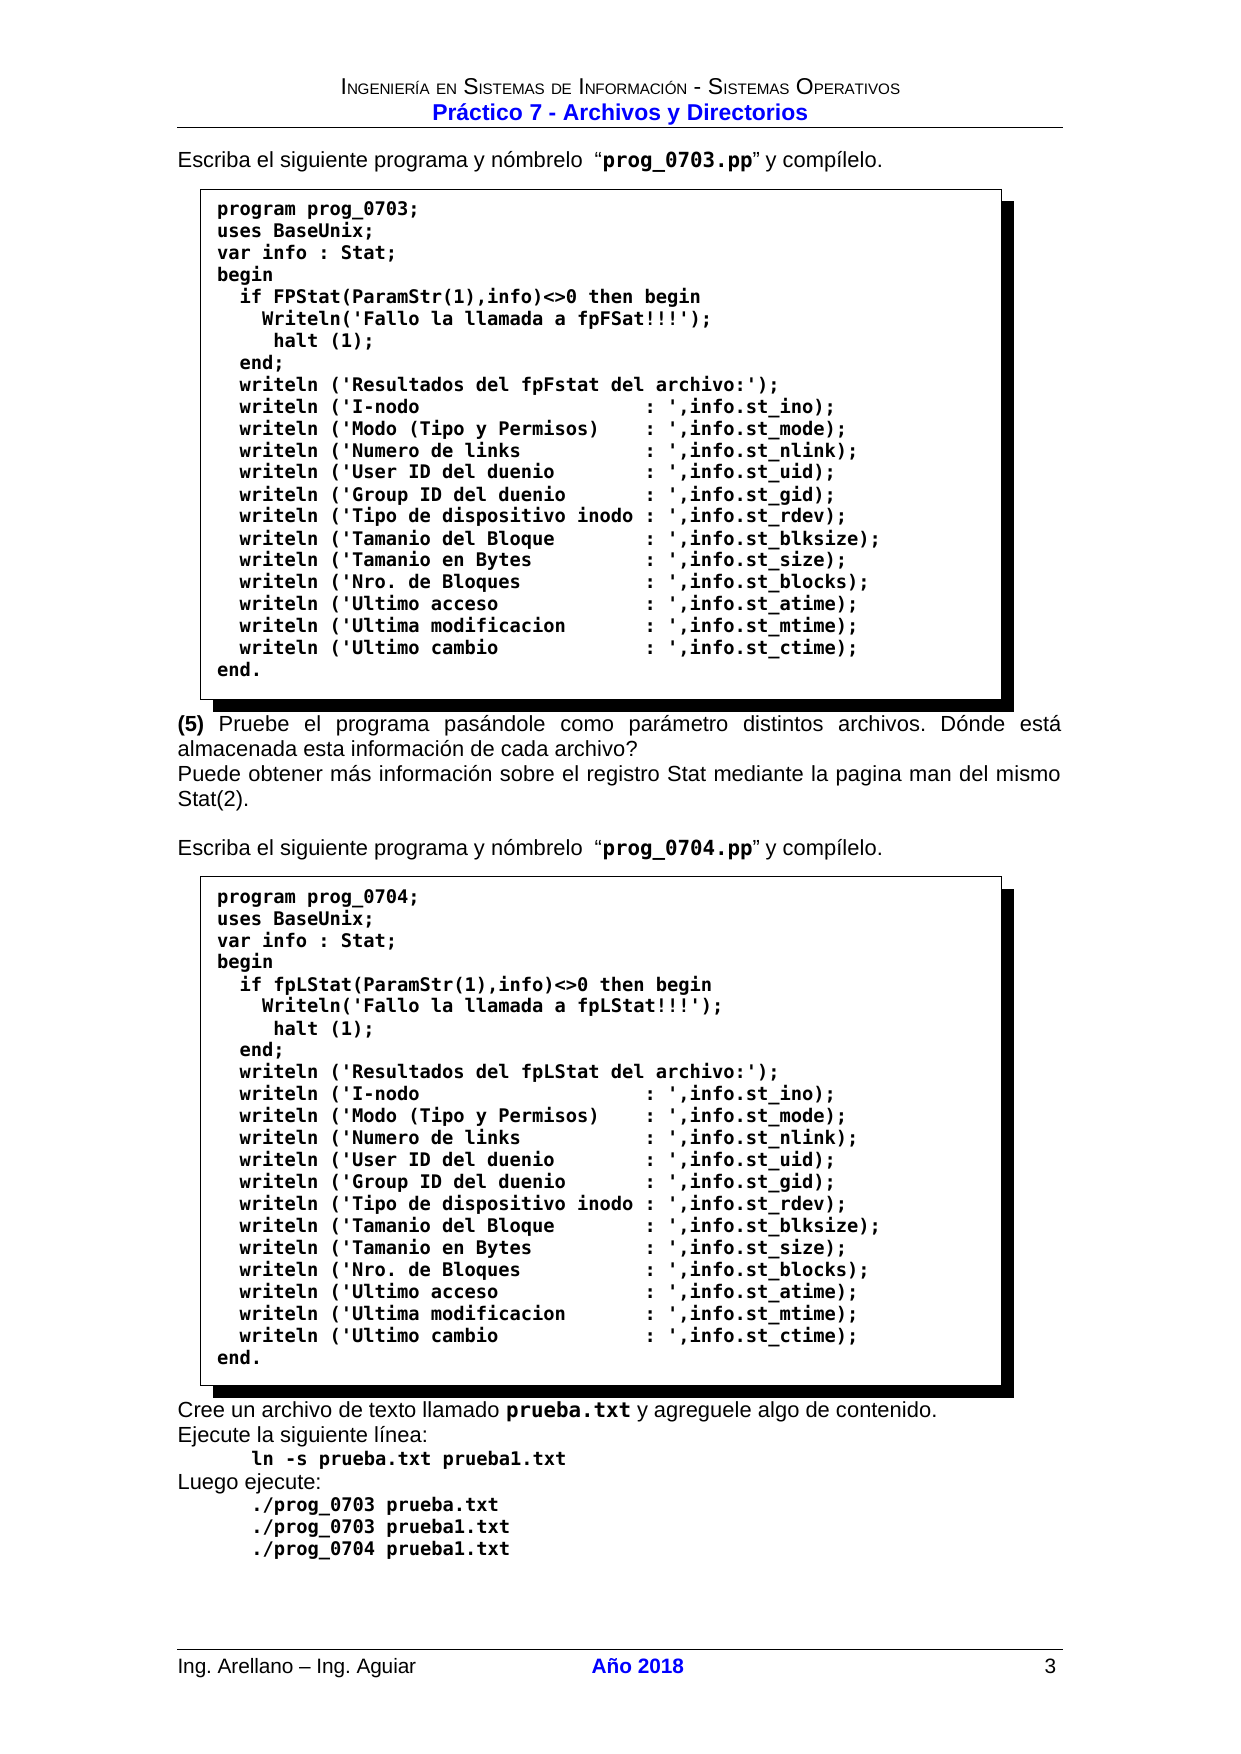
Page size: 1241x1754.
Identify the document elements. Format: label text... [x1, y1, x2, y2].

text Cree un archivo de texto llamado prueba.txt y agreguele algo de contenido. [177, 861, 1063, 1423]
text writeln ('Tamanio en Bytes : ',info.st_size); [217, 1237, 985, 1259]
text writeln ('Numero de links : ',info.st_nlink); [217, 1127, 985, 1149]
text halt (1); [217, 1017, 985, 1039]
text var info : Stat; [217, 242, 985, 264]
text writeln ('Tipo de dispositivo inodo : ',info.st_rdev); [217, 505, 985, 527]
text writeln ('Ultima modificacion : ',info.st_mtime); [217, 615, 985, 637]
text program prog_0703; [217, 198, 985, 220]
text if fpLStat(ParamStr(1),info)<>0 then begin [217, 973, 985, 995]
text begin [217, 951, 985, 973]
text begin [217, 264, 985, 286]
text writeln ('Tamanio en Bytes : ',info.st_size); [217, 549, 985, 571]
text Ejecute la siguiente línea: [177, 1423, 1063, 1447]
text writeln ('Ultimo acceso : ',info.st_atime); [217, 593, 985, 615]
text uses BaseUnix; [217, 907, 985, 929]
text writeln ('Numero de links : ',info.st_nlink); [217, 439, 985, 461]
text writeln ('Ultimo acceso : ',info.st_atime); [217, 1281, 985, 1303]
text end; [217, 352, 985, 373]
text uses BaseUnix; [217, 220, 985, 242]
text Puede obtener más información sobre el registro Stat mediante la pagina man del mismo Stat(2). [177, 761, 1063, 811]
text writeln ('Nro. de Bloques : ',info.st_blocks); [217, 1259, 985, 1281]
text Writeln('Fallo la llamada a fpLStat!!!'); [217, 995, 985, 1017]
text writeln ('Modo (Tipo y Permisos) : ',info.st_mode); [217, 1105, 985, 1127]
text ./prog_0703 prueba.txt [177, 1494, 1063, 1516]
text end; [217, 1039, 985, 1061]
text Writeln('Fallo la llamada a fpFSat!!!'); [217, 308, 985, 329]
text Escriba el siguiente programa y nómbrelo “prog_0704.pp” y compílelo. [177, 836, 1063, 861]
text var info : Stat; [217, 929, 985, 951]
text writeln ('I-nodo : ',info.st_ino); [217, 1083, 985, 1105]
text writeln ('Tamanio del Bloque : ',info.st_blksize); [217, 527, 985, 549]
text end. [217, 1347, 985, 1369]
text writeln ('Group ID del duenio : ',info.st_gid); [217, 483, 985, 505]
text writeln ('I-nodo : ',info.st_ino); [217, 396, 985, 417]
text writeln ('User ID del duenio : ',info.st_uid); [217, 1149, 985, 1171]
text writeln ('Tipo de dispositivo inodo : ',info.st_rdev); [217, 1193, 985, 1215]
text program prog_0704; [217, 886, 985, 907]
text ./prog_0704 prueba1.txt [177, 1538, 1063, 1560]
text Luego ejecute: [177, 1469, 1063, 1494]
text writeln ('Resultados del fpFstat del archivo:'); [217, 373, 985, 396]
text writeln ('Group ID del duenio : ',info.st_gid); [217, 1171, 985, 1193]
text writeln ('Modo (Tipo y Permisos) : ',info.st_mode); [217, 417, 985, 439]
text if FPStat(ParamStr(1),info)<>0 then begin [217, 286, 985, 308]
text writeln ('Tamanio del Bloque : ',info.st_blksize); [217, 1215, 985, 1237]
text ln -s prueba.txt prueba1.txt [177, 1447, 1063, 1469]
text writeln ('Ultima modificacion : ',info.st_mtime); [217, 1303, 985, 1325]
text Escriba el siguiente programa y nómbrelo “prog_0703.pp” y compílelo. [177, 148, 1063, 173]
text (5) Pruebe el programa pasándole como parámetro distintos archivos. Dónde está almacenada esta información de cada archivo? [177, 173, 1063, 761]
text ./prog_0703 prueba1.txt [177, 1516, 1063, 1538]
text writeln ('Nro. de Bloques : ',info.st_blocks); [217, 571, 985, 593]
text end. [217, 659, 985, 681]
text writeln ('User ID del duenio : ',info.st_uid); [217, 461, 985, 483]
text writeln ('Ultimo cambio : ',info.st_ctime); [217, 1325, 985, 1347]
text writeln ('Resultados del fpLStat del archivo:'); [217, 1061, 985, 1083]
text writeln ('Ultimo cambio : ',info.st_ctime); [217, 637, 985, 659]
text halt (1); [217, 329, 985, 352]
